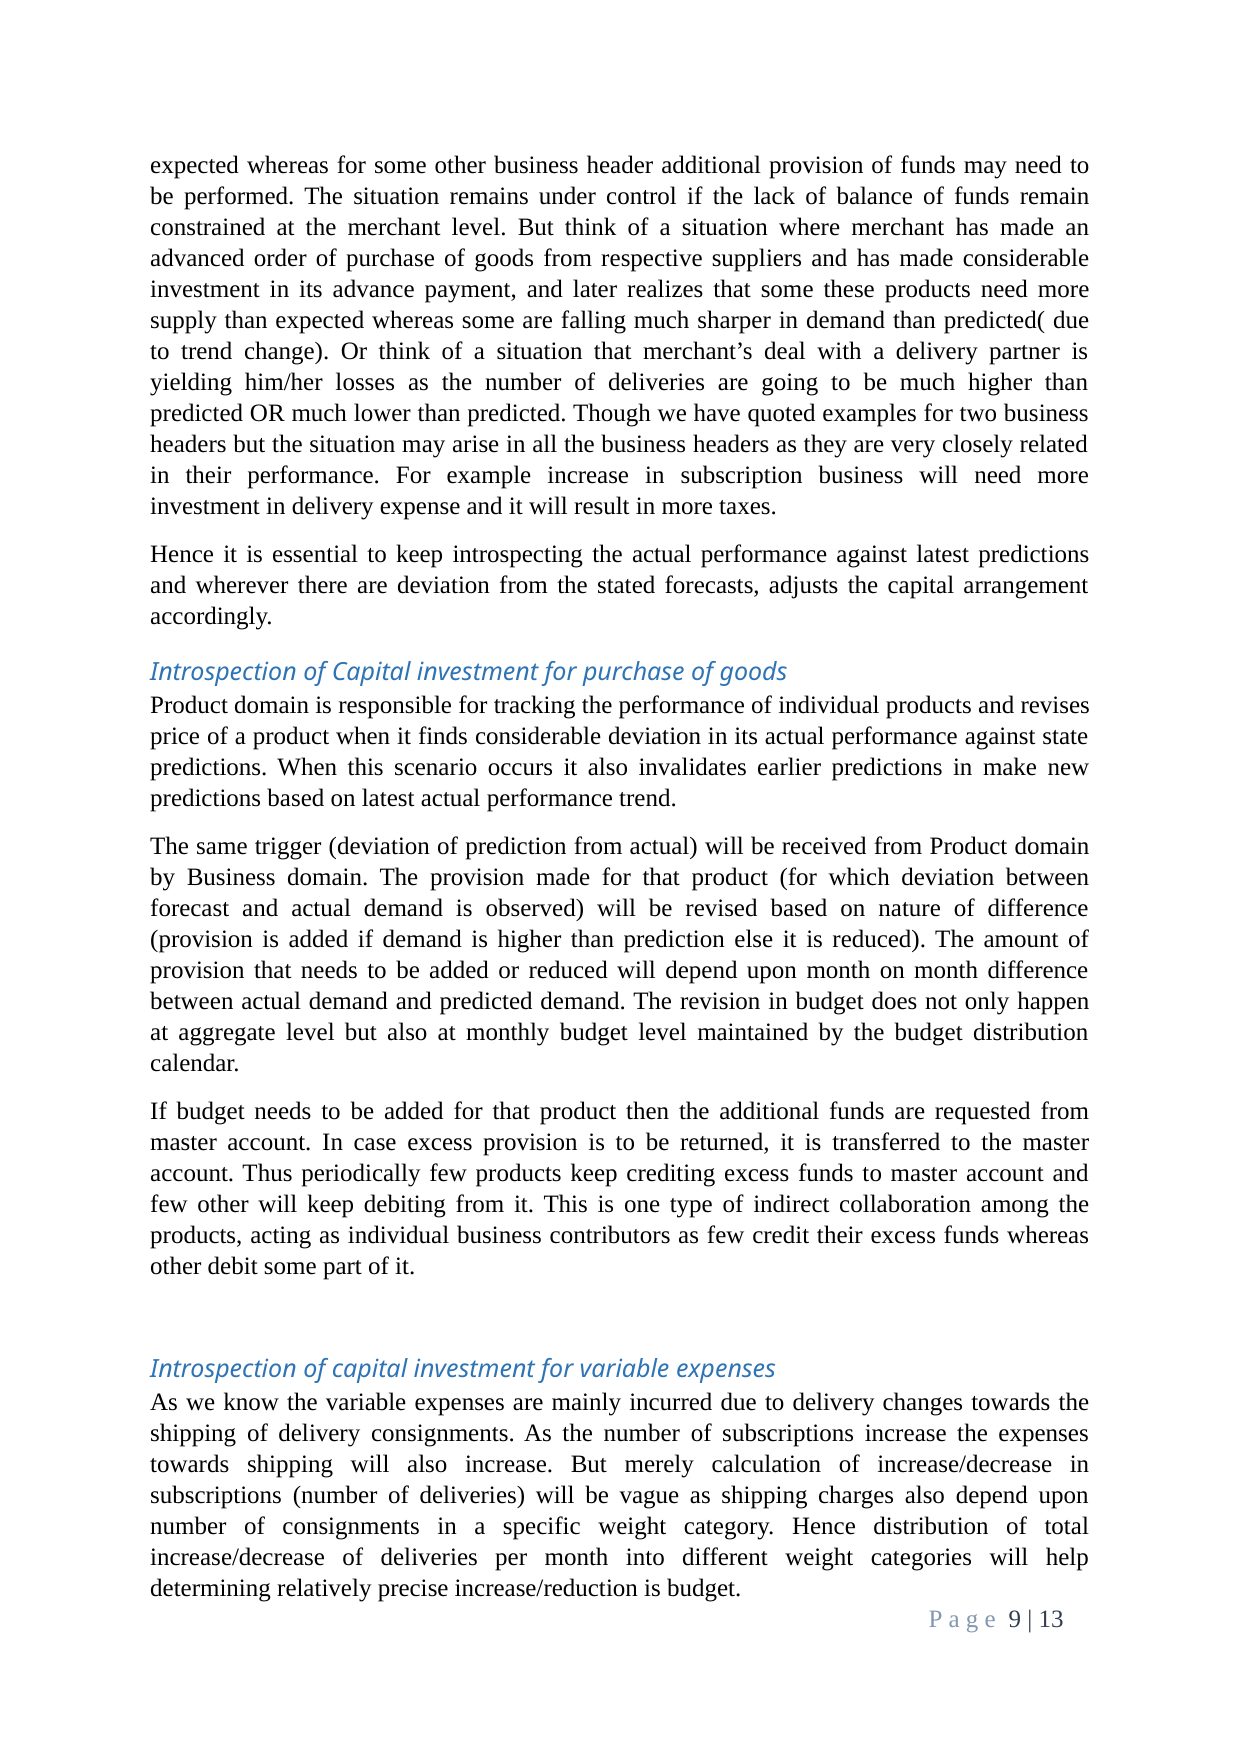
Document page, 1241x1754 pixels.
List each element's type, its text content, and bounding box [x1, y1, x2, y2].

text The same trigger (deviation of prediction from actual) will be received from Product domain by Business domain. The provision made for that product (for which deviation between forecast and actual demand is observed) will be revised based on nature of difference (provision is added if demand is higher than prediction else it is reduced). The amount of provision that needs to be added or reduced will depend upon month on month difference between actual demand and predicted demand. The revision in budget does not only happen at aggregate level but also at monthly budget level maintained by the budget distribution calendar. [150, 831, 1090, 1077]
subtitle Introspection of Capital investment for purchase of goods [150, 653, 1090, 687]
text If budget needs to be added for that product then the additional funds are requested from master account. In case excess provision is to be returned, it is transferred to the master account. Thus periodically few products keep crediting excess funds to master account and few other will keep debiting from it. This is one type of indirect collaboration among the products, acting as individual business contributors as few credit their excess funds whereas other debit some part of it. [150, 1096, 1090, 1280]
text Product domain is responsible for tracking the performance of individual products and revises price of a product when it finds considerable deviation in its actual performance against state predictions. When this scenario occurs it also invalidates earlier predictions in make new predictions based on latest actual performance trend. [150, 690, 1090, 812]
subtitle Introspection of capital investment for variable expenses [150, 1351, 1090, 1384]
text Hence it is essential to keep introspecting the actual performance against latest predictions and wherever there are deviation from the stated forecasts, adjusts the capital arrangement accordingly. [150, 539, 1090, 630]
text expected whereas for some other business header additional provision of funds may need to be performed. The situation remains under control if the lack of balance of funds remain constrained at the merchant level. But think of a situation where merchant has made an advanced order of purchase of goods from respective suppliers and has made considerable investment in its advance payment, and later realizes that some these products need more supply than expected whereas some are falling much sharper in demand than predicted( due to trend change). Or think of a situation that merchant’s deal with a delivery partner is yielding him/her losses as the number of deliveries are going to be much higher than predicted OR much lower than predicted. Though we have quoted examples for two business headers but the situation may arise in all the business headers as they are very closely related in their performance. For example increase in subscription business will need more investment in delivery expense and it will result in more taxes. [150, 150, 1090, 520]
text As we know the variable expenses are mainly incurred due to delivery changes towards the shipping of delivery consignments. As the number of subscriptions increase the expenses towards shipping will also increase. But merely calculation of increase/decrease in subscriptions (number of deliveries) will be vague as shipping charges also depend upon number of consignments in a specific weight category. Hence distribution of total increase/decrease of deliveries per month into different weight categories will help determining relatively precise increase/reduction is budget. [150, 1387, 1090, 1602]
